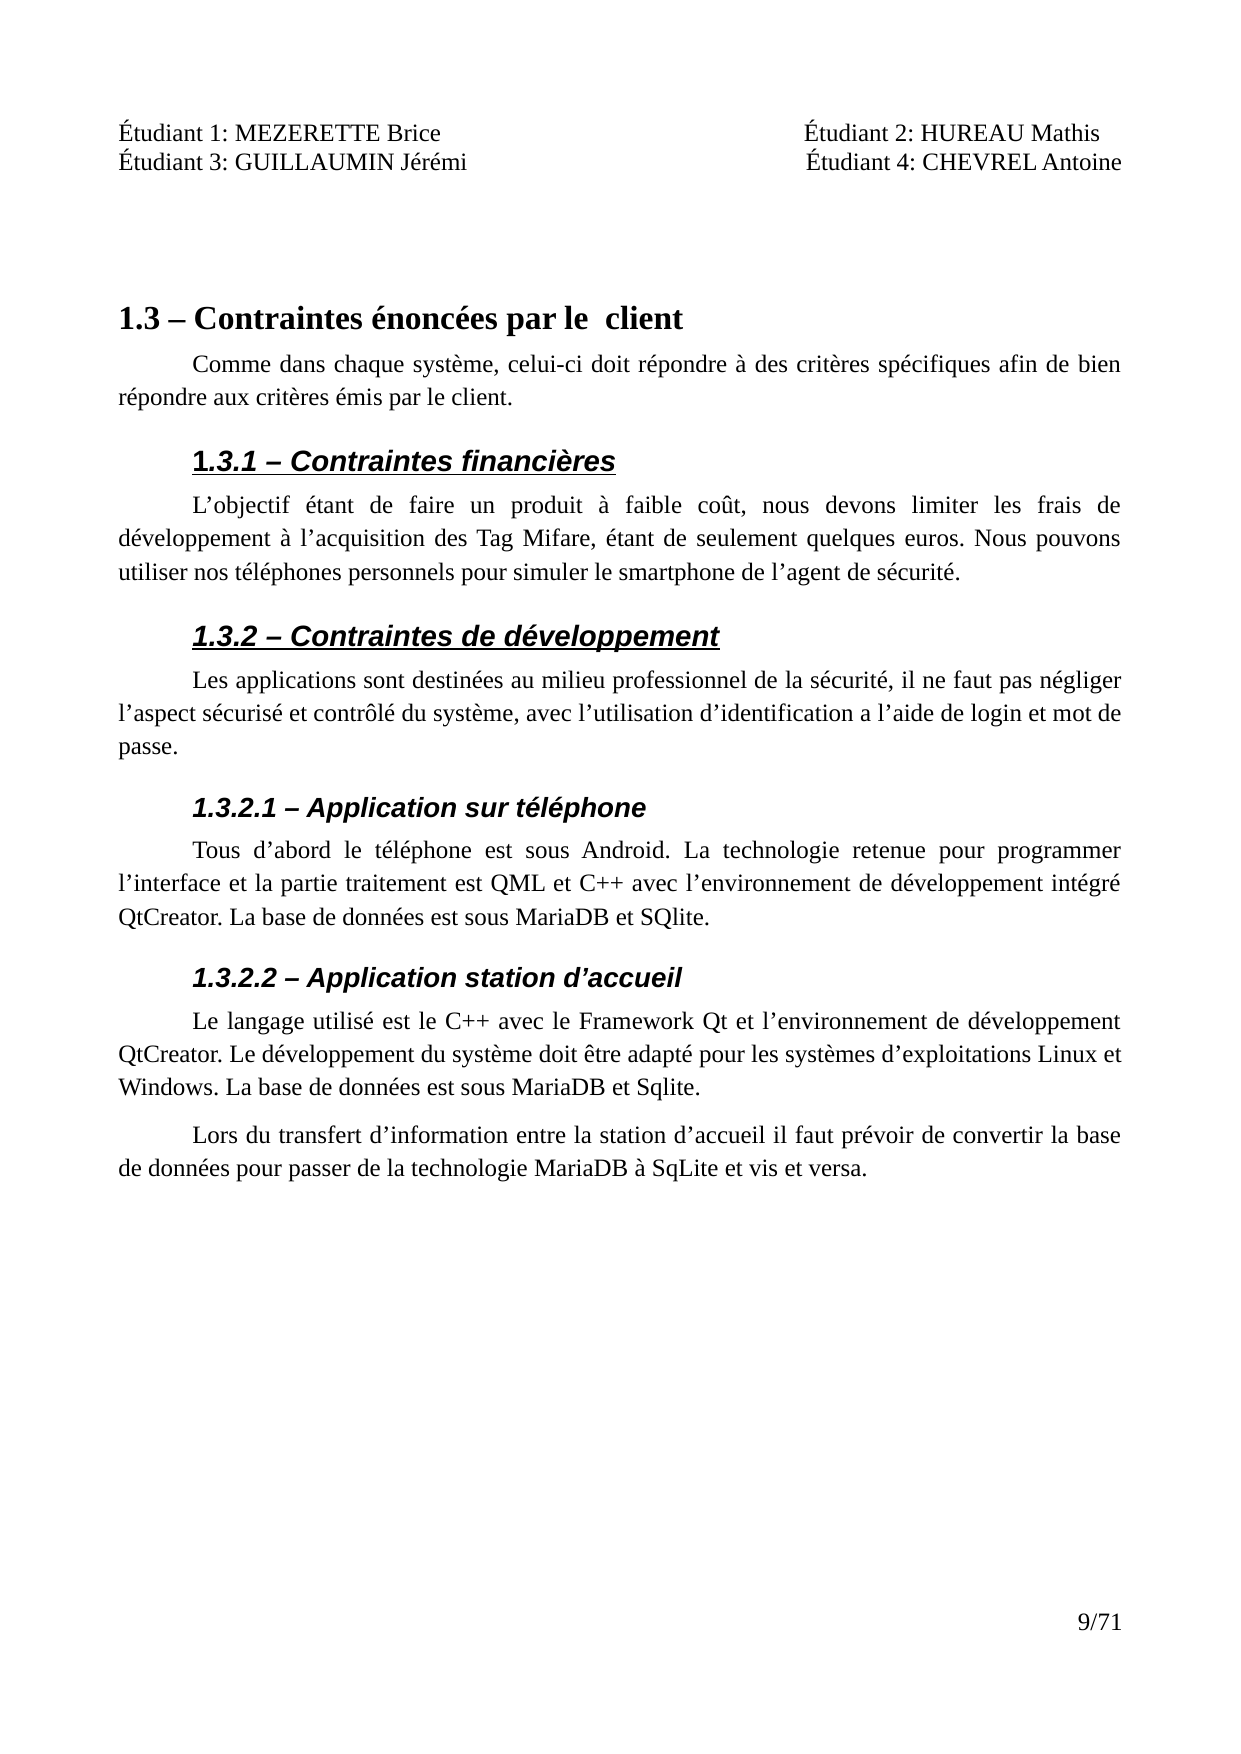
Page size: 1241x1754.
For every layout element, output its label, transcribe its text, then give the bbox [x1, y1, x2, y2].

subtitle 1.3 – Contraintes énoncées par le client [118, 298, 1122, 337]
text Tous d’abord le téléphone est sous Android. La technologie retenue pour programmer l’interface et la partie traitement est QML et C++ avec l’environnement de développement intégré QtCreator. La base de données est sous MariaDB et SQlite. [118, 836, 1122, 930]
text Comme dans chaque système, celui-ci doit répondre à des critères spécifiques afin de bien répondre aux critères émis par le client. [118, 349, 1122, 411]
subtitle 1.3.2.1 – Application sur téléphone [118, 791, 1122, 823]
text Lors du transfert d’information entre la station d’accueil il faut prévoir de convertir la base de données pour passer de la technologie MariaDB à SqLite et vis et versa. [118, 1120, 1122, 1181]
text Les applications sont destinées au milieu professionnel de la sécurité, il ne faut pas négliger l’aspect sécurisé et contrôlé du système, avec l’utilisation d’identification a l’aide de login et mot de passe. [118, 665, 1122, 760]
subtitle 1.3.2 – Contraintes de développement [118, 619, 1122, 652]
subtitle 1.3.2.2 – Application station d’accueil [118, 962, 1122, 993]
text Le langage utilisé est le C++ avec le Framework Qt et l’environnement de développement QtCreator. Le développement du système doit être adapté pour les systèmes d’exploitations Linux et Windows. La base de données est sous MariaDB et Sqlite. [118, 1006, 1122, 1101]
text L’objectif étant de faire un produit à faible coût, nous devons limiter les frais de développement à l’acquisition des Tag Mifare, étant de seulement quelques euros. Nous pouvons utiliser nos téléphones personnels pour simuler le smartphone de l’agent de sécurité. [118, 491, 1122, 585]
subtitle 1.3.1 – Contraintes financières [118, 444, 1122, 478]
